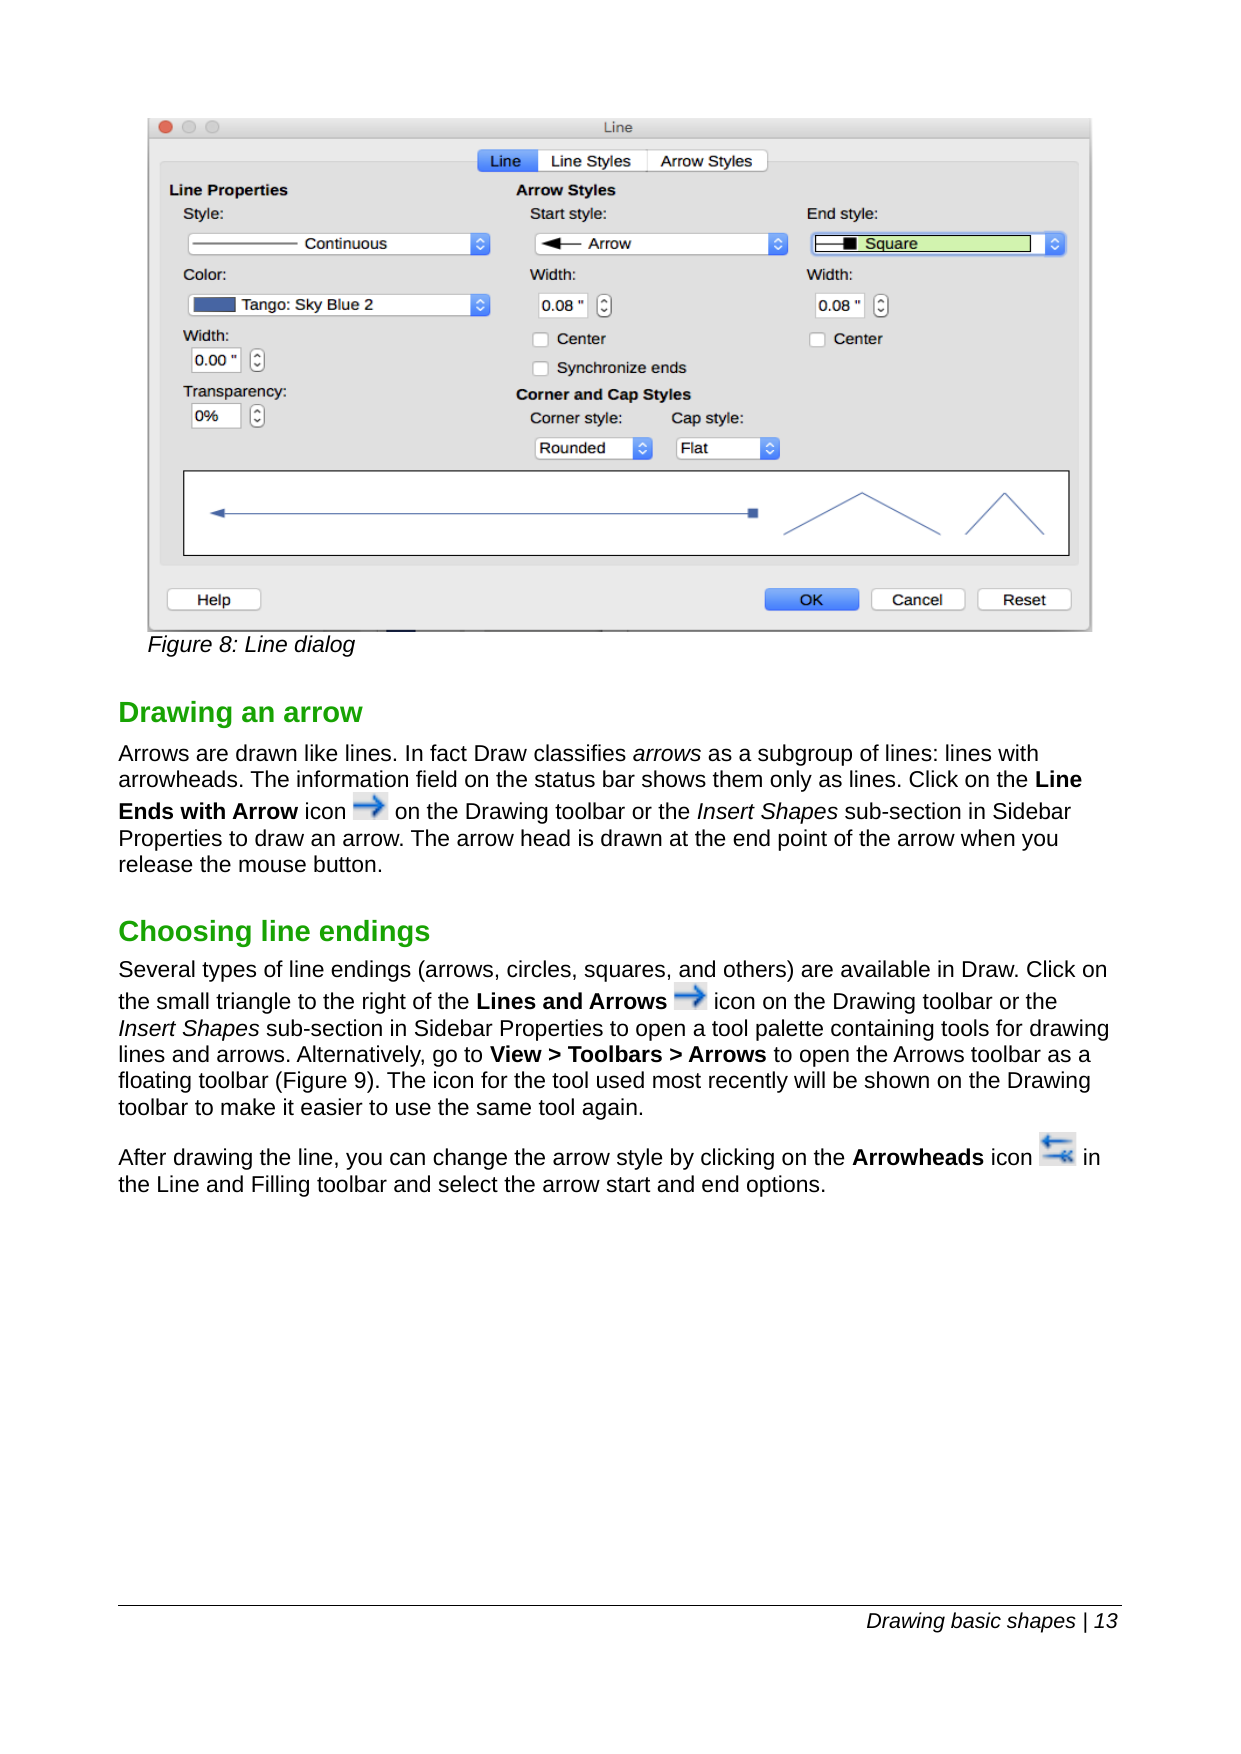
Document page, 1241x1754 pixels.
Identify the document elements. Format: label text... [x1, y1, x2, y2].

picture [1039, 1132, 1077, 1166]
text Arrows are drawn like lines. In fact Draw classifies arrows as a subgroup of lines: lines with arrowheads. The information field on the status bar shows them only as lines. Click on the Line Ends with Arrow icon on the Drawing toolbar or the Insert Shapes sub-section in Sidebar Properties to draw an arrow. The arrow head is drawn at the end point of the arrow when you release the mouse button. [118, 740, 1122, 877]
subtitle Drawing an arrow [118, 694, 1122, 728]
picture [147, 118, 1093, 632]
picture [352, 792, 389, 820]
subtitle Choosing line endings [118, 914, 1122, 947]
text Figure 8: Line dialog [147, 632, 1093, 657]
text Several types of line endings (arrows, circles, squares, and others) are available in Draw. Click on the small triangle to the right of the Lines and Arrows icon on the Drawing toolbar or the Insert Shapes sub-section in Sidebar Properties to open a tool palette containing tools for drawing lines and arrows. Alternatively, go to View > Toolbars > Arrows to open the Arrows toolbar as a floating toolbar (Figure 9). The icon for the tool used most recently will be shown on the Drawing toolbar to make it easier to use the same tool again. [118, 956, 1122, 1120]
text After drawing the line, you can change the arrow style by clicking on the Arrowheads icon in the Line and Filling toolbar and select the arrow start and end options. [118, 1132, 1122, 1197]
picture [673, 982, 708, 1010]
